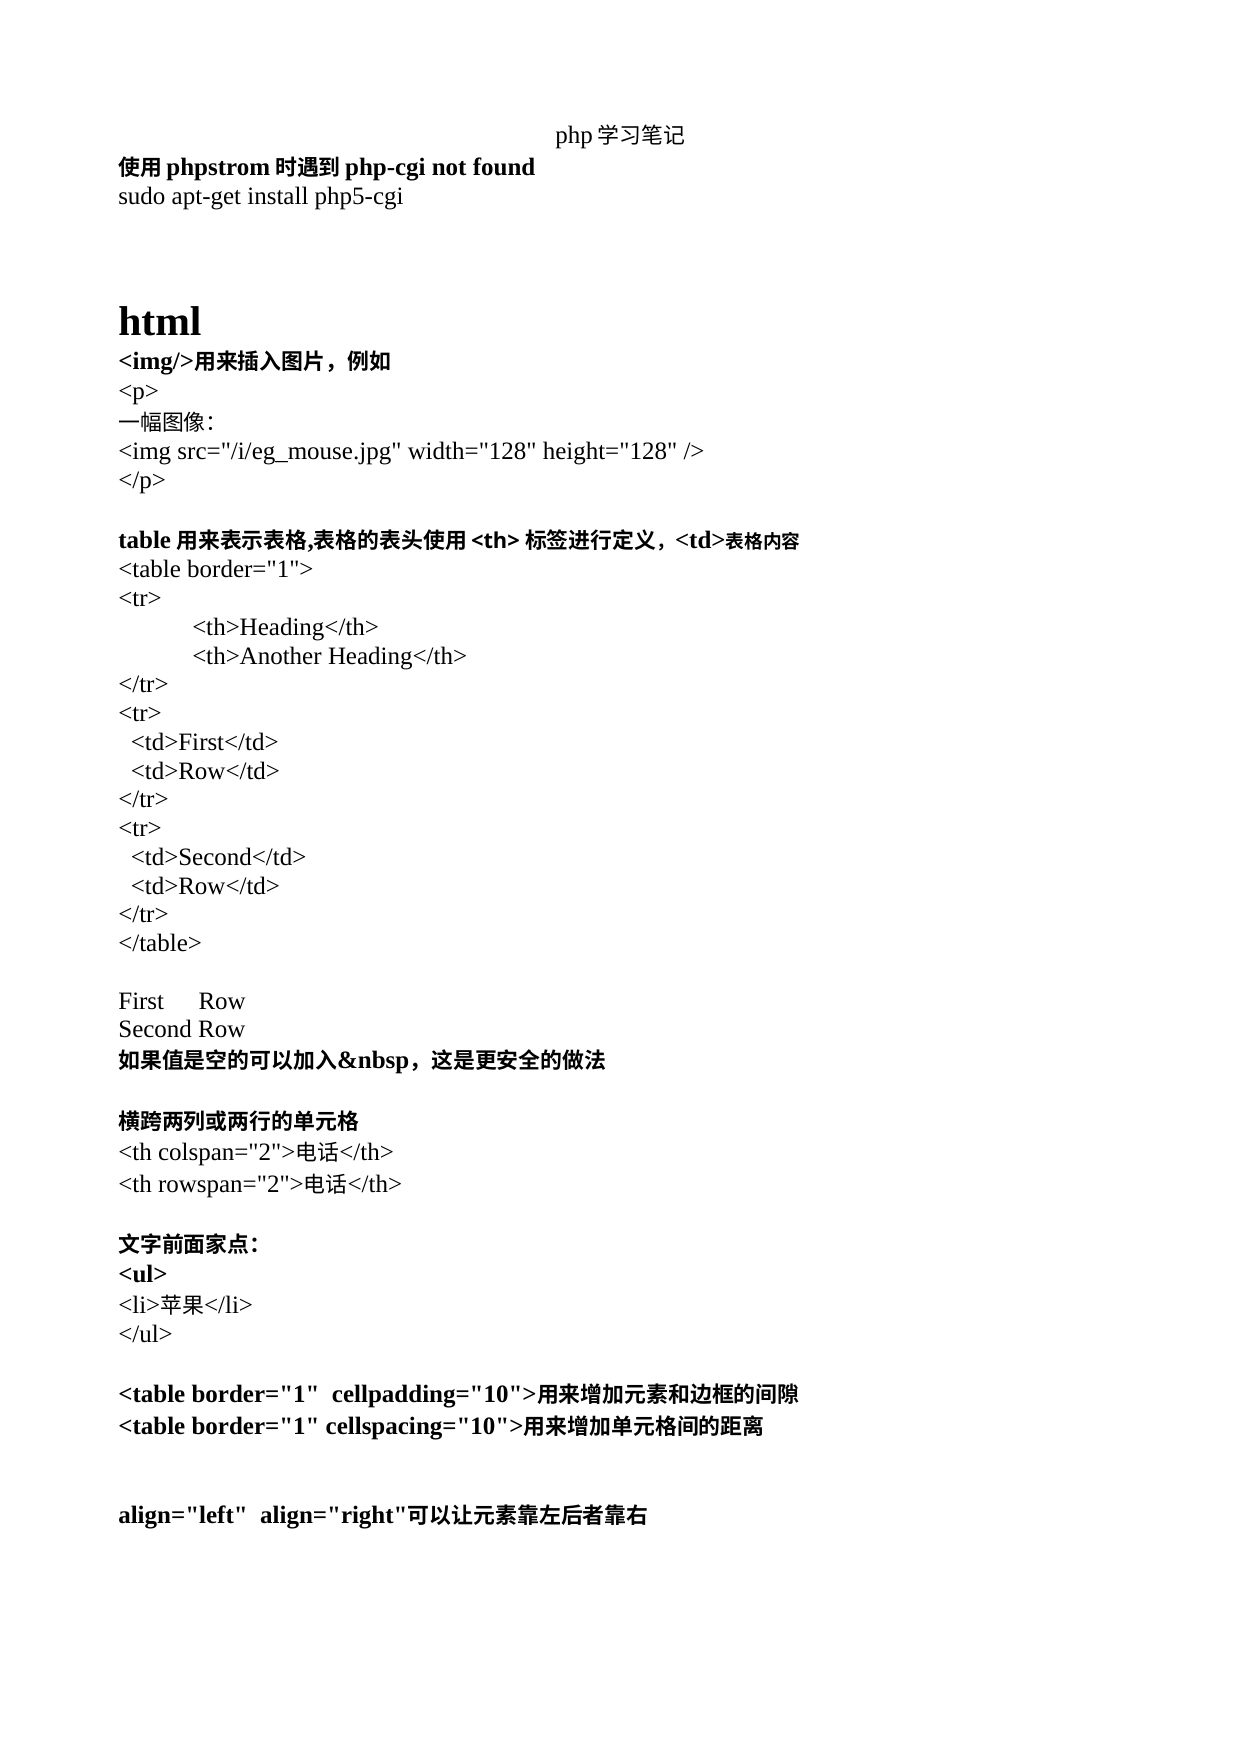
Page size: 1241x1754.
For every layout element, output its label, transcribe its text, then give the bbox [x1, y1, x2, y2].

text <tr> [118, 813, 1122, 842]
text <img src="/i/eg_mouse.jpg" width="128" height="128" /> [118, 436, 1122, 465]
text <th>Another Heading</th> [118, 641, 1122, 669]
text <p> [118, 376, 1122, 405]
text <tr> [118, 583, 1122, 612]
text </p> [118, 465, 1122, 494]
text <td>First</td> [118, 727, 1122, 756]
text php学习笔记 [118, 118, 1122, 150]
text sudo apt-get install php5-cgi [118, 181, 1122, 210]
text First Row [118, 986, 1122, 1014]
text </tr> [118, 899, 1122, 928]
text 使用phpstrom时遇到php-cgi not found [118, 150, 1122, 181]
text <table border="1"> [118, 554, 1122, 583]
text 文字前面家点： [118, 1227, 1122, 1259]
text html [118, 296, 1122, 344]
text <td>Second</td> [118, 842, 1122, 871]
text <li>苹果</li> [118, 1288, 1122, 1319]
text 一幅图像： [118, 405, 1122, 436]
text 横跨两列或两行的单元格 [118, 1104, 1122, 1135]
text <tr> [118, 698, 1122, 727]
text <table border="1" cellspacing="10">用来增加单元格间的距离 [118, 1409, 1122, 1440]
text align="left" align="right"可以让元素靠左后者靠右 [118, 1498, 1122, 1529]
text <img/>用来插入图片，例如 [118, 344, 1122, 376]
text table用来表示表格,表格的表头使用 <th> 标签进行定义，<td>表格内容 [118, 523, 1122, 554]
text 如果值是空的可以加入&nbsp，这是更安全的做法 [118, 1043, 1122, 1075]
text <th colspan="2">电话</th> [118, 1135, 1122, 1167]
text <th>Heading</th> [118, 612, 1122, 641]
text <th rowspan="2">电话</th> [118, 1167, 1122, 1199]
text Second Row [118, 1014, 1122, 1043]
text </ul> [118, 1319, 1122, 1348]
text </tr> [118, 784, 1122, 813]
text <td>Row</td> [118, 871, 1122, 899]
text <td>Row</td> [118, 756, 1122, 784]
text <ul> [118, 1259, 1122, 1288]
text </table> [118, 928, 1122, 957]
text <table border="1" cellpadding="10">用来增加元素和边框的间隙 [118, 1377, 1122, 1409]
text </tr> [118, 669, 1122, 698]
